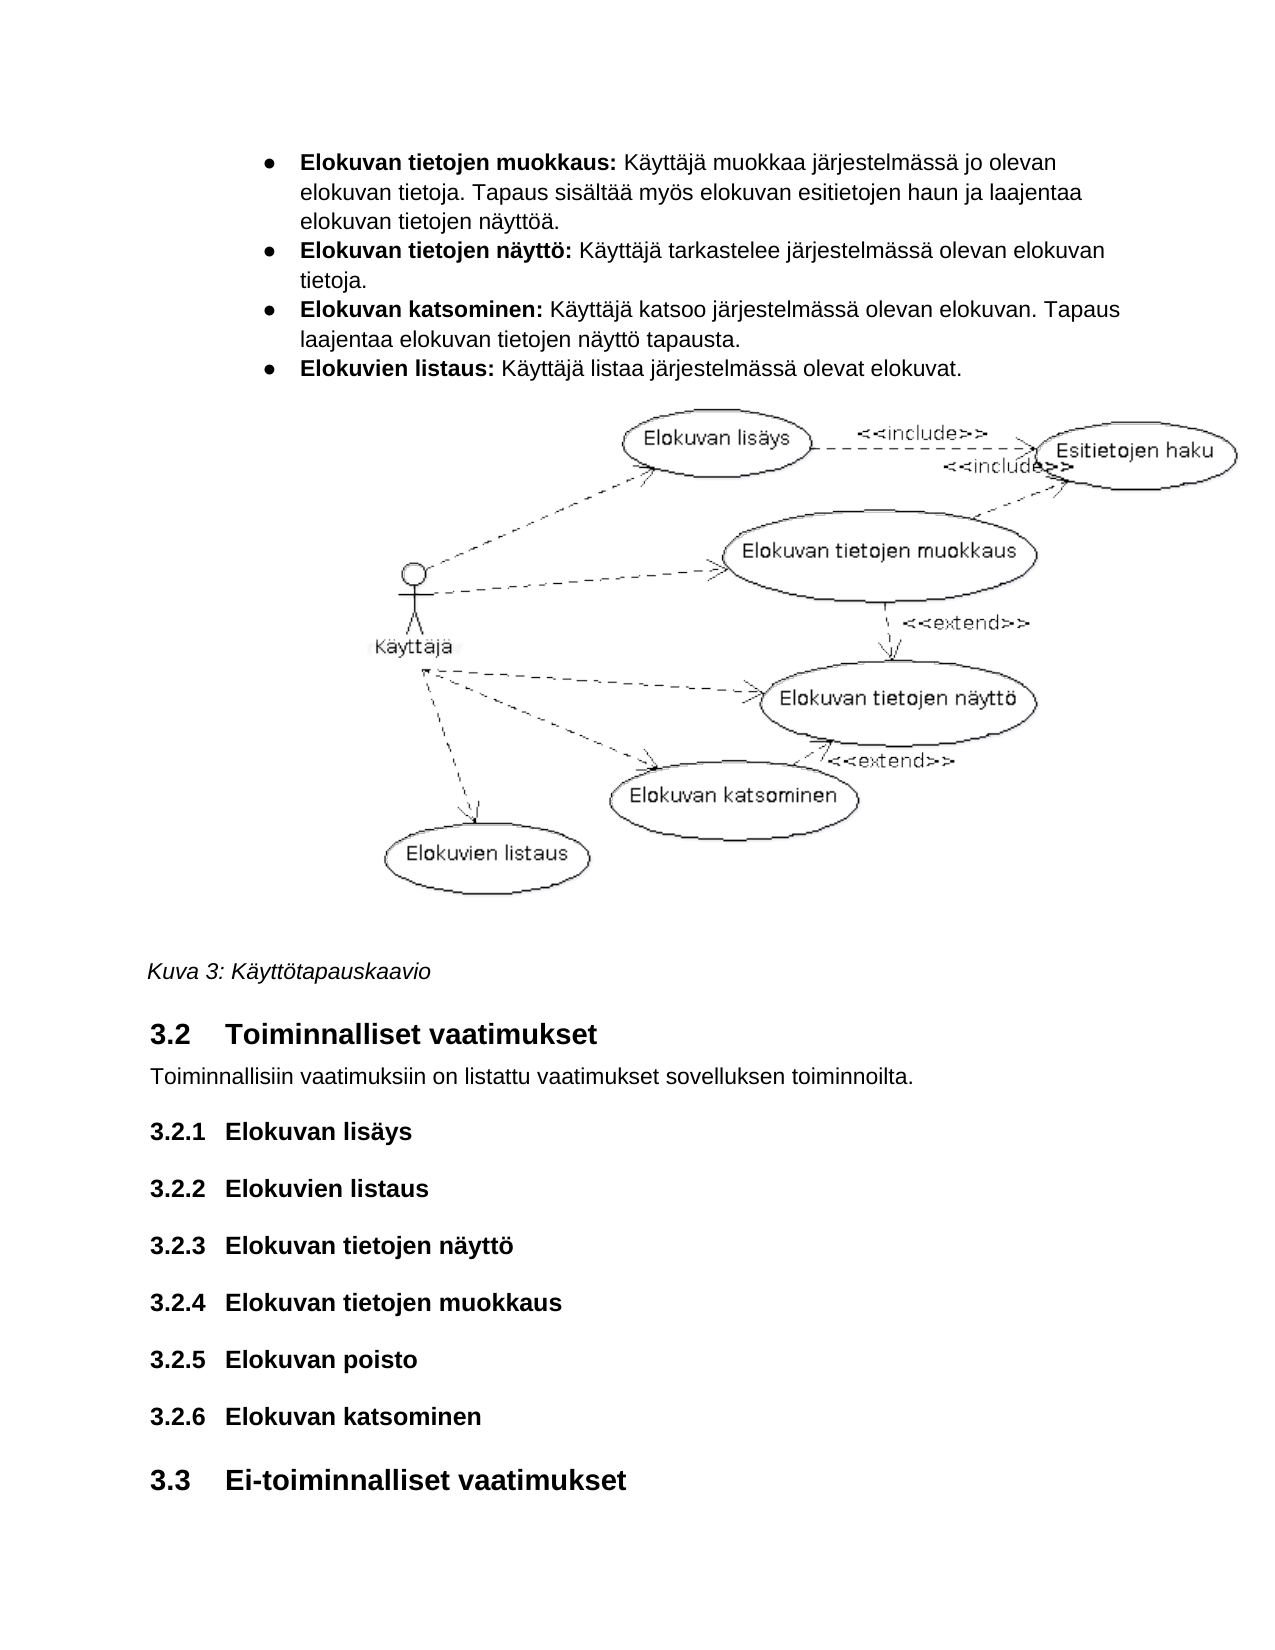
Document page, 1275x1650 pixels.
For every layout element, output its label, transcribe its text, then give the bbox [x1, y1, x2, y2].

picture [300, 385, 1275, 956]
subtitle 3.2.4 Elokuvan tietojen muokkaus [150, 1289, 1125, 1317]
list Elokuvan tietojen muokkaus: Käyttäjä muokkaa järjestelmässä jo olevan elokuvan tietoja. Tapaus sisältää myös elokuvan esitietojen haun ja laajentaa elokuvan tietojen näyttöä. [262, 150, 1125, 234]
text Kuva 3: Käyttötapauskaavio [147, 959, 1125, 985]
list Elokuvan katsominen: Käyttäjä katsoo järjestelmässä olevan elokuvan. Tapaus laajentaa elokuvan tietojen näyttö tapausta. [262, 297, 1125, 352]
subtitle 3.2.3 Elokuvan tietojen näyttö [150, 1232, 1125, 1260]
subtitle 3.2.6 Elokuvan katsominen [150, 1403, 1125, 1431]
subtitle 3.2.1 Elokuvan lisäys [150, 1118, 1125, 1146]
text Toiminnallisiin vaatimuksiin on listattu vaatimukset sovelluksen toiminnoilta. [150, 1063, 1125, 1089]
subtitle 3.3 Ei-toiminnalliset vaatimukset [150, 1464, 1125, 1497]
list Elokuvien listaus: Käyttäjä listaa järjestelmässä olevat elokuvat. [262, 356, 1125, 955]
subtitle 3.2.5 Elokuvan poisto [150, 1346, 1125, 1374]
subtitle 3.2 Toiminnalliset vaatimukset [150, 1018, 1125, 1050]
subtitle 3.2.2 Elokuvien listaus [150, 1175, 1125, 1203]
list Elokuvan tietojen näyttö: Käyttäjä tarkastelee järjestelmässä olevan elokuvan tietoja. [262, 238, 1125, 293]
